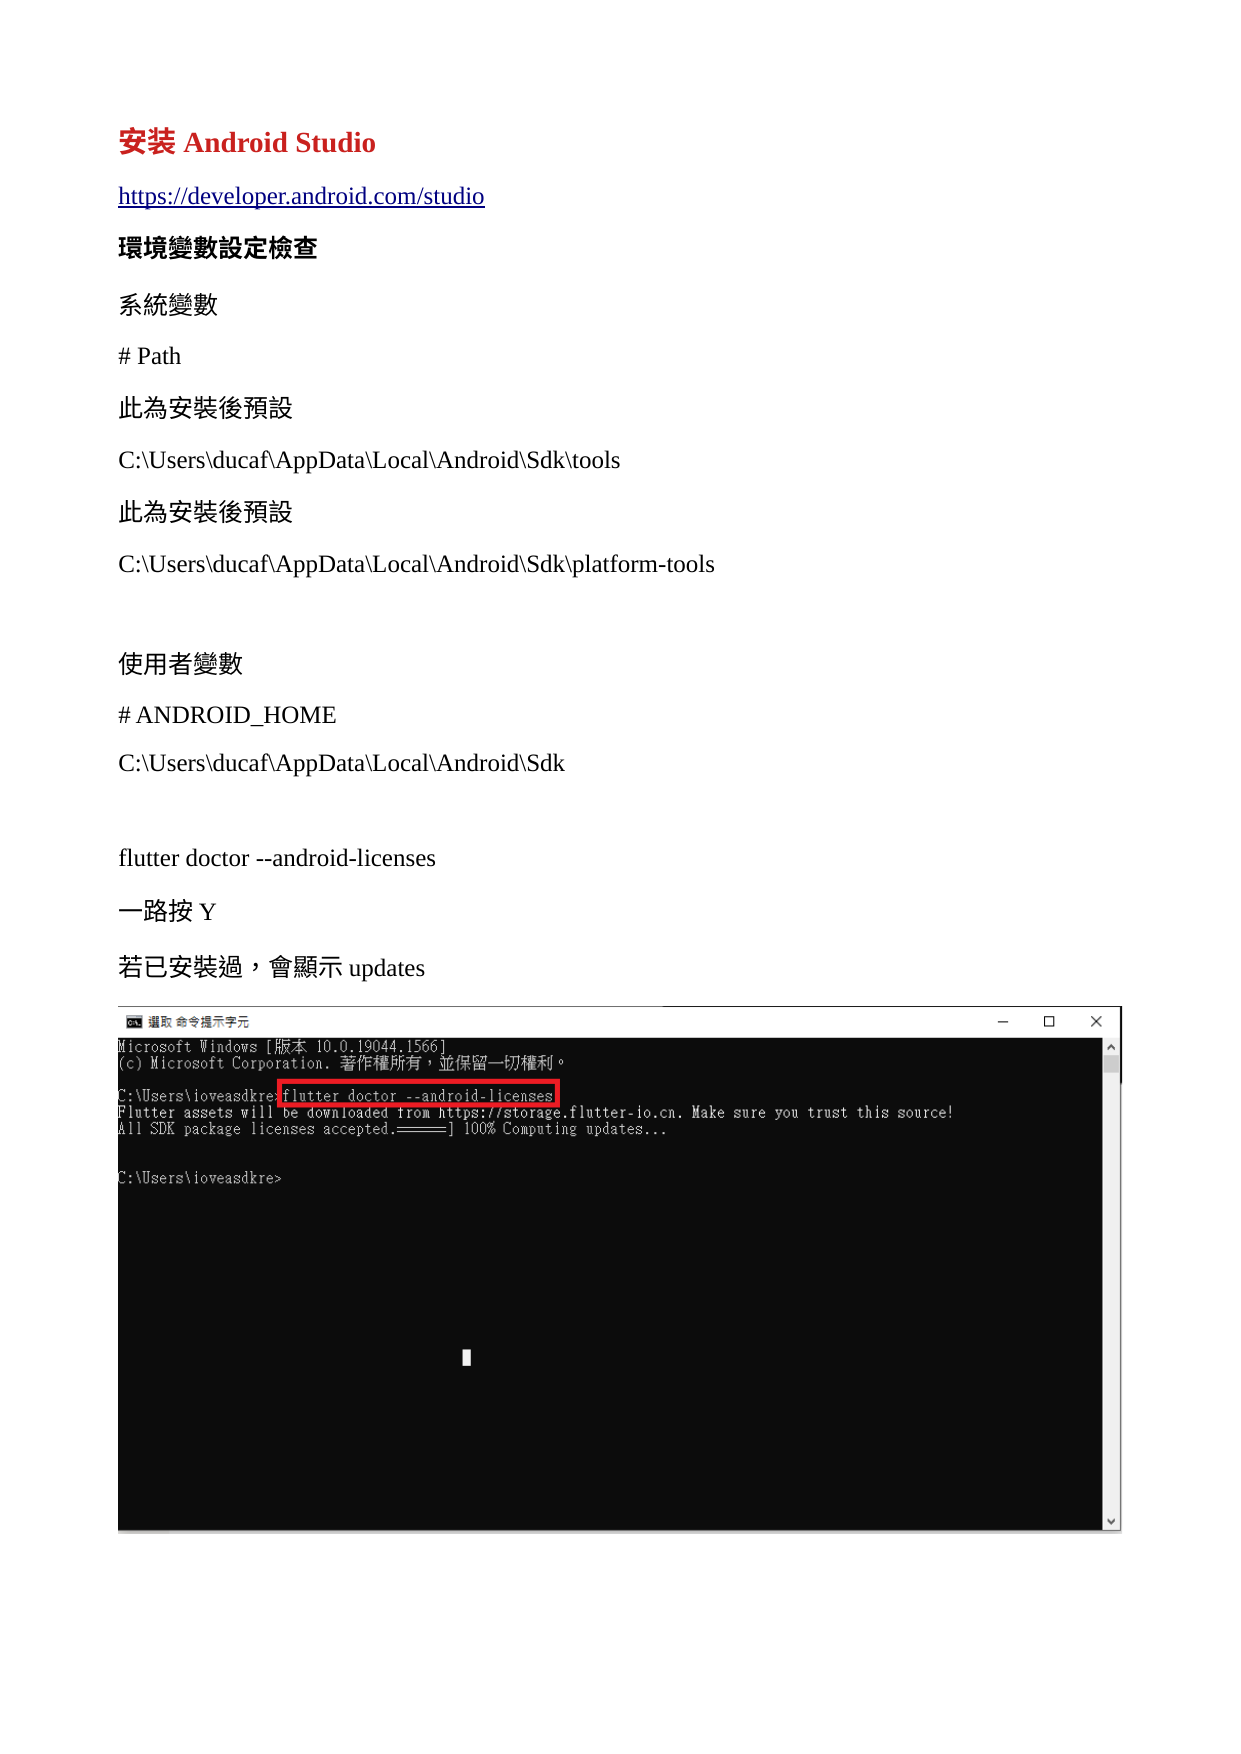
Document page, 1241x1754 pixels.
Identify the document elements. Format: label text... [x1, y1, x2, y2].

text 若已安裝過，會顯示 updates [118, 947, 1122, 983]
text 系統變數 [118, 285, 1122, 321]
text 此為安裝後預設 [118, 493, 1122, 529]
text 環境變數設定檢查 [118, 229, 1122, 265]
text C:\Users\ducaf\AppData\Local\Android\Sdk [118, 748, 1122, 777]
picture [118, 1006, 1123, 1534]
text # Path [118, 341, 1122, 370]
text https://developer.android.com/studio [118, 181, 1122, 210]
text 一路按 Y [118, 891, 1122, 927]
text 此為安裝後預設 [118, 389, 1122, 425]
text C:\Users\ducaf\AppData\Local\Android\Sdk\tools [118, 445, 1122, 474]
text flutter doctor --android-licenses [118, 843, 1122, 872]
text # ANDROID_HOME [118, 701, 1122, 729]
text C:\Users\ducaf\AppData\Local\Android\Sdk\platform-tools [118, 549, 1122, 578]
text 安装 Android Studio [118, 118, 1122, 160]
text 使用者變數 [118, 644, 1122, 681]
